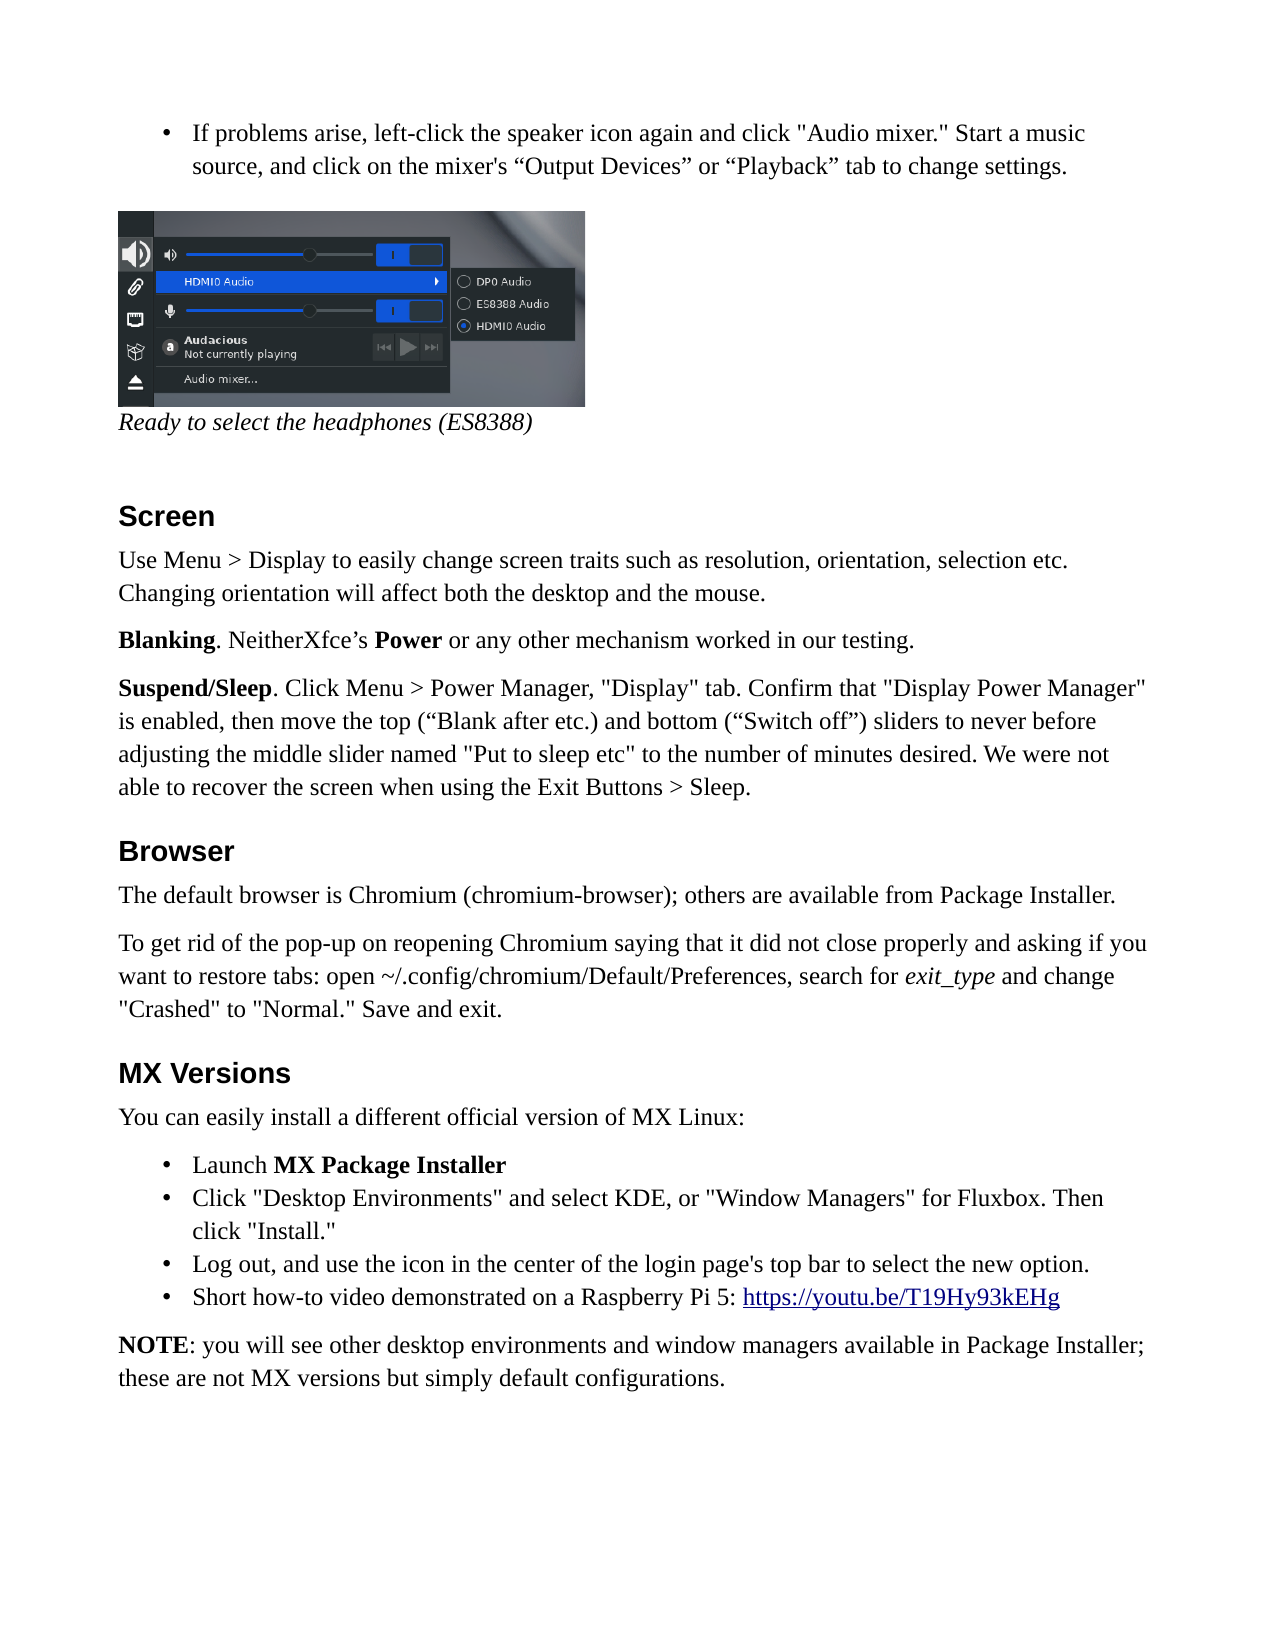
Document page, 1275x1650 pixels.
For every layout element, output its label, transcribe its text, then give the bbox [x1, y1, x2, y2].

picture [118, 211, 586, 407]
text NOTE: you will see other desktop environments and window managers available in Package Installer; these are not MX versions but simply default configurations. [118, 1330, 1157, 1391]
list Click "Desktop Environments" and select KDE, or "Window Managers" for Fluxbox. Then click "Install." [162, 1183, 1157, 1245]
list Launch MX Package Installer [162, 1150, 1157, 1179]
list Short how-to video demonstrated on a Raspberry Pi 5: https://youtu.be/T19Hy93kEHg [162, 1282, 1157, 1311]
subtitle MX Versions [118, 1056, 1157, 1090]
text Blanking. NeitherXfce’s Power or any other mechanism worked in our testing. [118, 626, 1157, 654]
text The default browser is Chromium (chromium-browser); others are available from Package Installer. [118, 881, 1157, 909]
text Suspend/Sleep. Click Menu > Power Manager, "Display" tab. Confirm that "Display Power Manager" is enabled, then move the top (“Blank after etc.) and bottom (“Switch off”) sliders to never before adjusting the middle slider named "Put to sleep etc" to the number of minutes desired. We were not able to recover the screen when using the Exit Buttons > Sleep. [118, 673, 1157, 801]
text To get rid of the pop-up on reopening Chromium saying that it did not close properly and asking if you want to restore tabs: open ~/.config/chromium/Default/Preferences, search for exit_type and change "Crashed" to "Normal." Save and exit. [118, 928, 1157, 1023]
text Ready to select the headphones (ES8388) [118, 407, 585, 435]
text Use Menu > Display to easily change screen traits such as resolution, orientation, selection etc. Changing orientation will affect both the desktop and the mouse. [118, 545, 1157, 607]
text You can easily install a different official version of MX Linux: [118, 1102, 1157, 1131]
list If problems arise, left-click the speaker icon again and click "Audio mixer." Start a music source, and click on the mixer's “Output Devices” or “Playback” tab to change settings. [162, 118, 1157, 180]
subtitle Screen [118, 499, 1157, 532]
subtitle Browser [118, 834, 1157, 868]
list Log out, and use the icon in the center of the login page's top bar to select the new option. [162, 1249, 1157, 1278]
